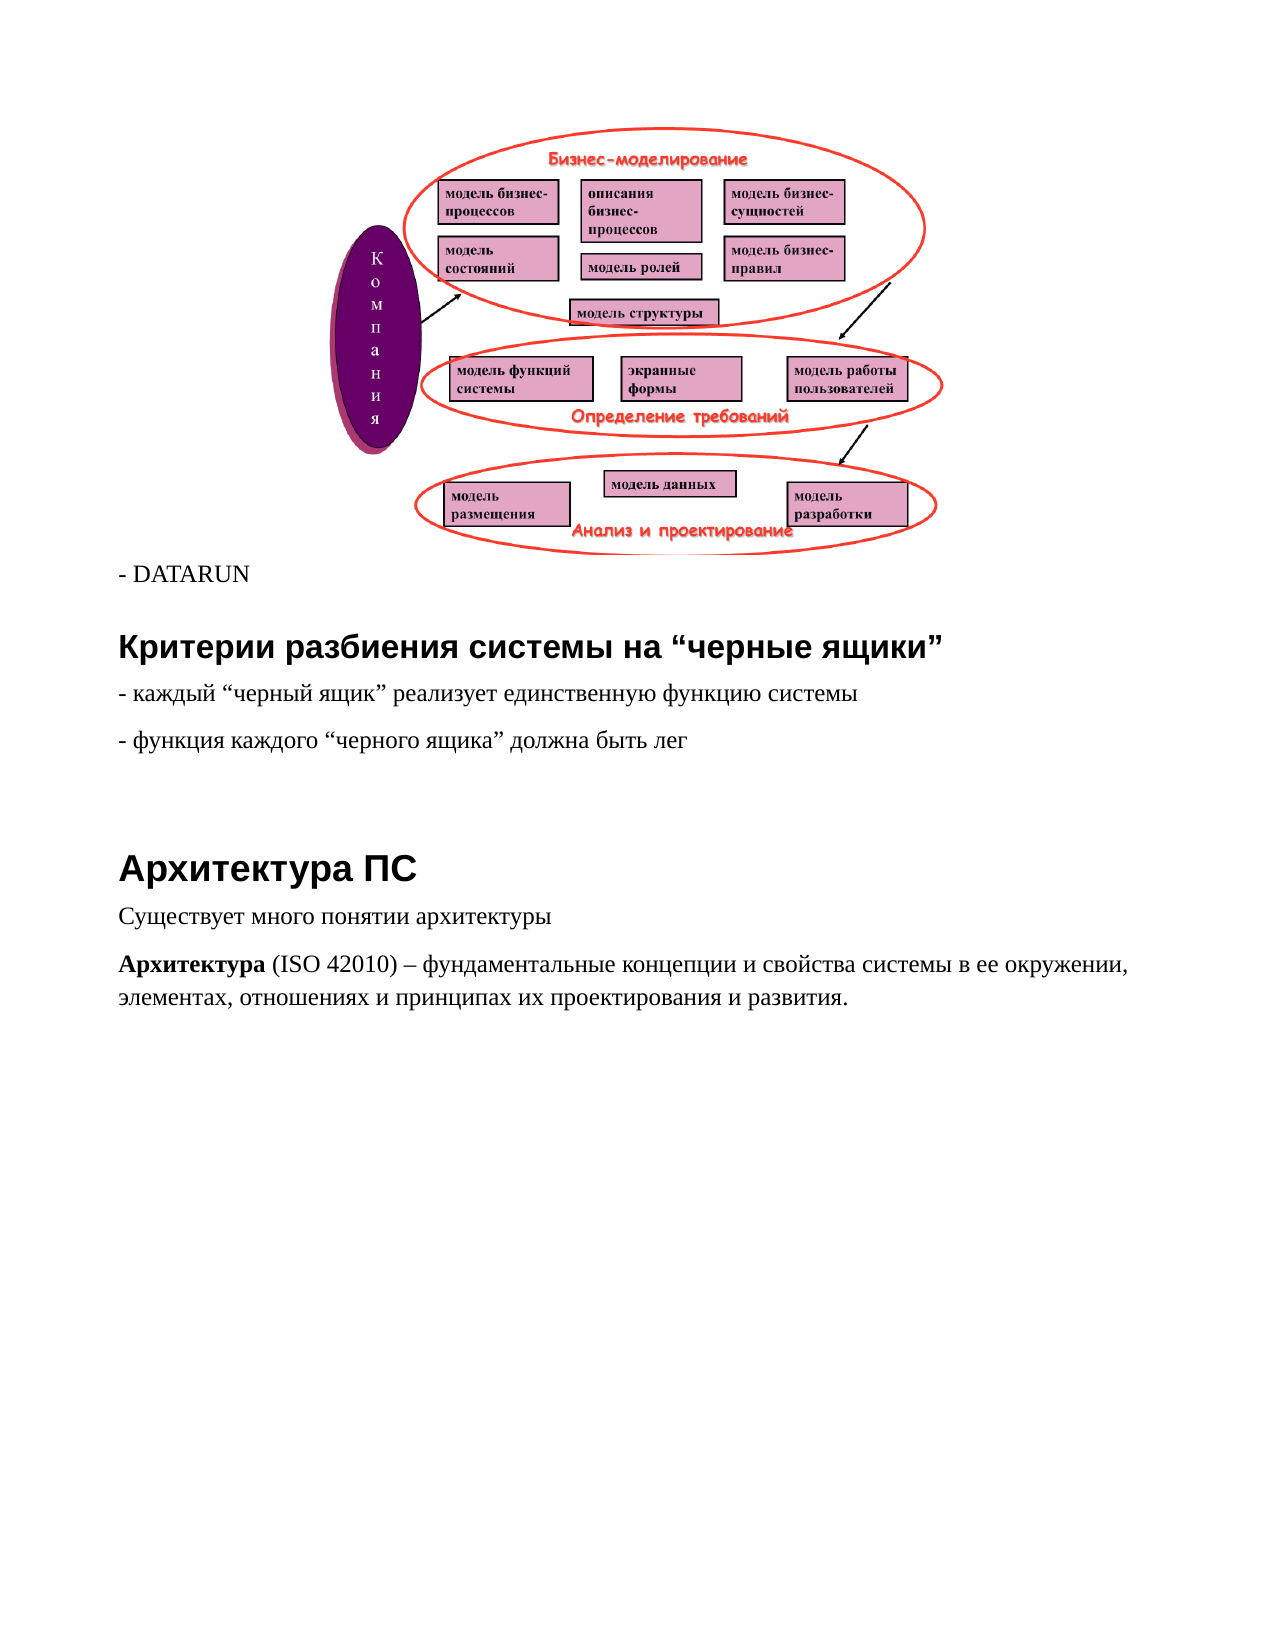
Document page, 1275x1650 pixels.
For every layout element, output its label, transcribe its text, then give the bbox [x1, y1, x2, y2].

text Архитектура (ISO 42010) – фундаментальные концепции и свойства системы в ее окружении, элементах, отношениях и принципах их проектирования и развития. [118, 949, 1157, 1011]
picture [321, 118, 954, 555]
text - функция каждого “черного ящика” должна быть лег [118, 726, 1157, 754]
text - DATARUN [118, 118, 1157, 587]
text - каждый “черный ящик” реализует единственную функцию системы [118, 678, 1157, 707]
subtitle Архитектура ПС [118, 846, 1157, 889]
subtitle Критерии разбиения системы на “черные ящики” [118, 627, 1157, 666]
text Существует много понятии архитектуры [118, 901, 1157, 930]
